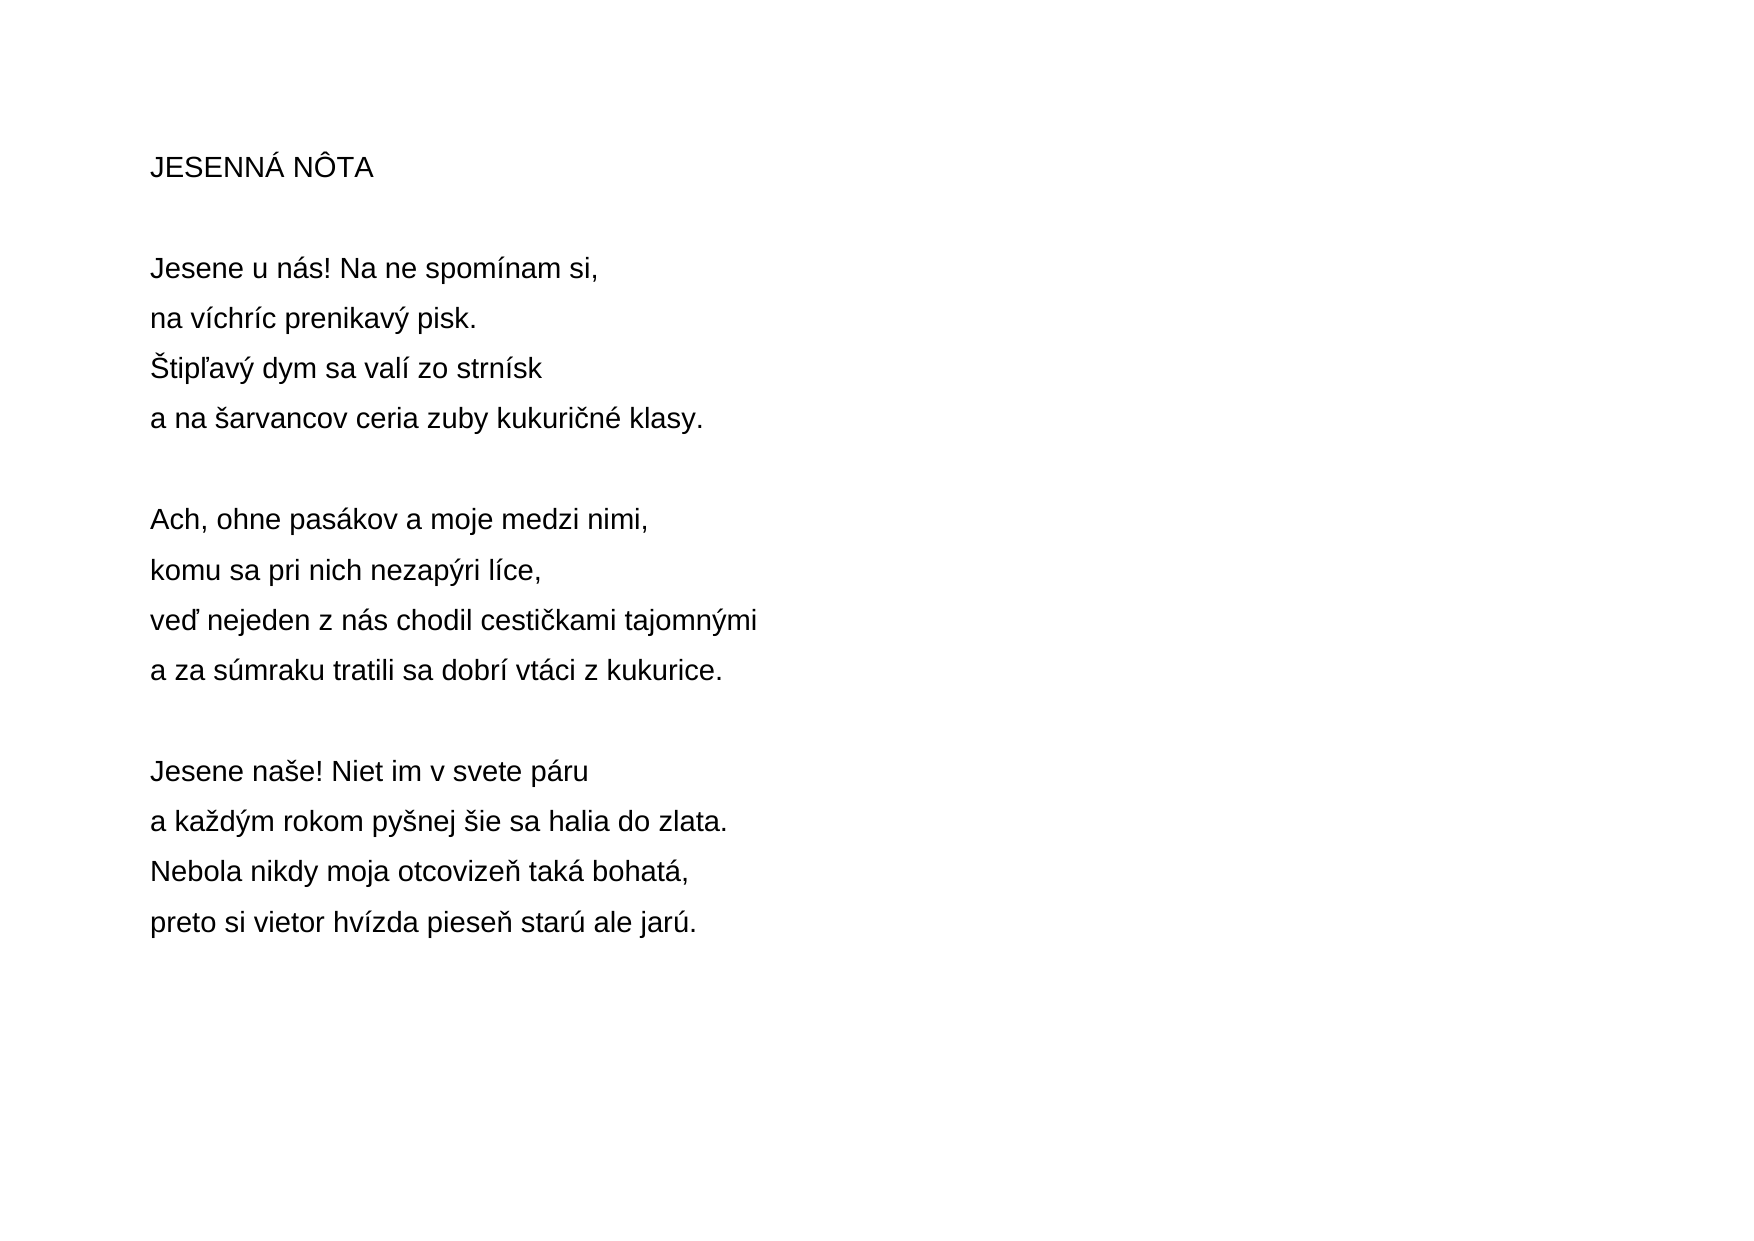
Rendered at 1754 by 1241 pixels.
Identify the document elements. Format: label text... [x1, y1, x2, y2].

text preto si vietor hvízda pieseň starú ale jarú. [150, 905, 1243, 938]
text Jesene u nás! Na ne spomínam si, [150, 251, 1243, 284]
text Ach, ohne pasákov a moje medzi nimi, [150, 502, 1243, 536]
text komu sa pri nich nezapýri líce, [150, 552, 1243, 586]
text JESENNÁ NÔTA [150, 150, 1243, 183]
text na víchríc prenikavý pisk. [150, 301, 1243, 334]
text Nebola nikdy moja otcovizeň taká bohatá, [150, 854, 1243, 888]
text Jesene naše! Niet im v svete páru [150, 754, 1243, 787]
text a na šarvancov ceria zuby kukuričné klasy. [150, 402, 1243, 435]
text a každým rokom pyšnej šie sa halia do zlata. [150, 804, 1243, 838]
text veď nejeden z nás chodil cestičkami tajomnými [150, 603, 1243, 636]
text a za súmraku tratili sa dobrí vtáci z kukurice. [150, 653, 1243, 687]
text Štipľavý dym sa valí zo strnísk [150, 351, 1243, 385]
